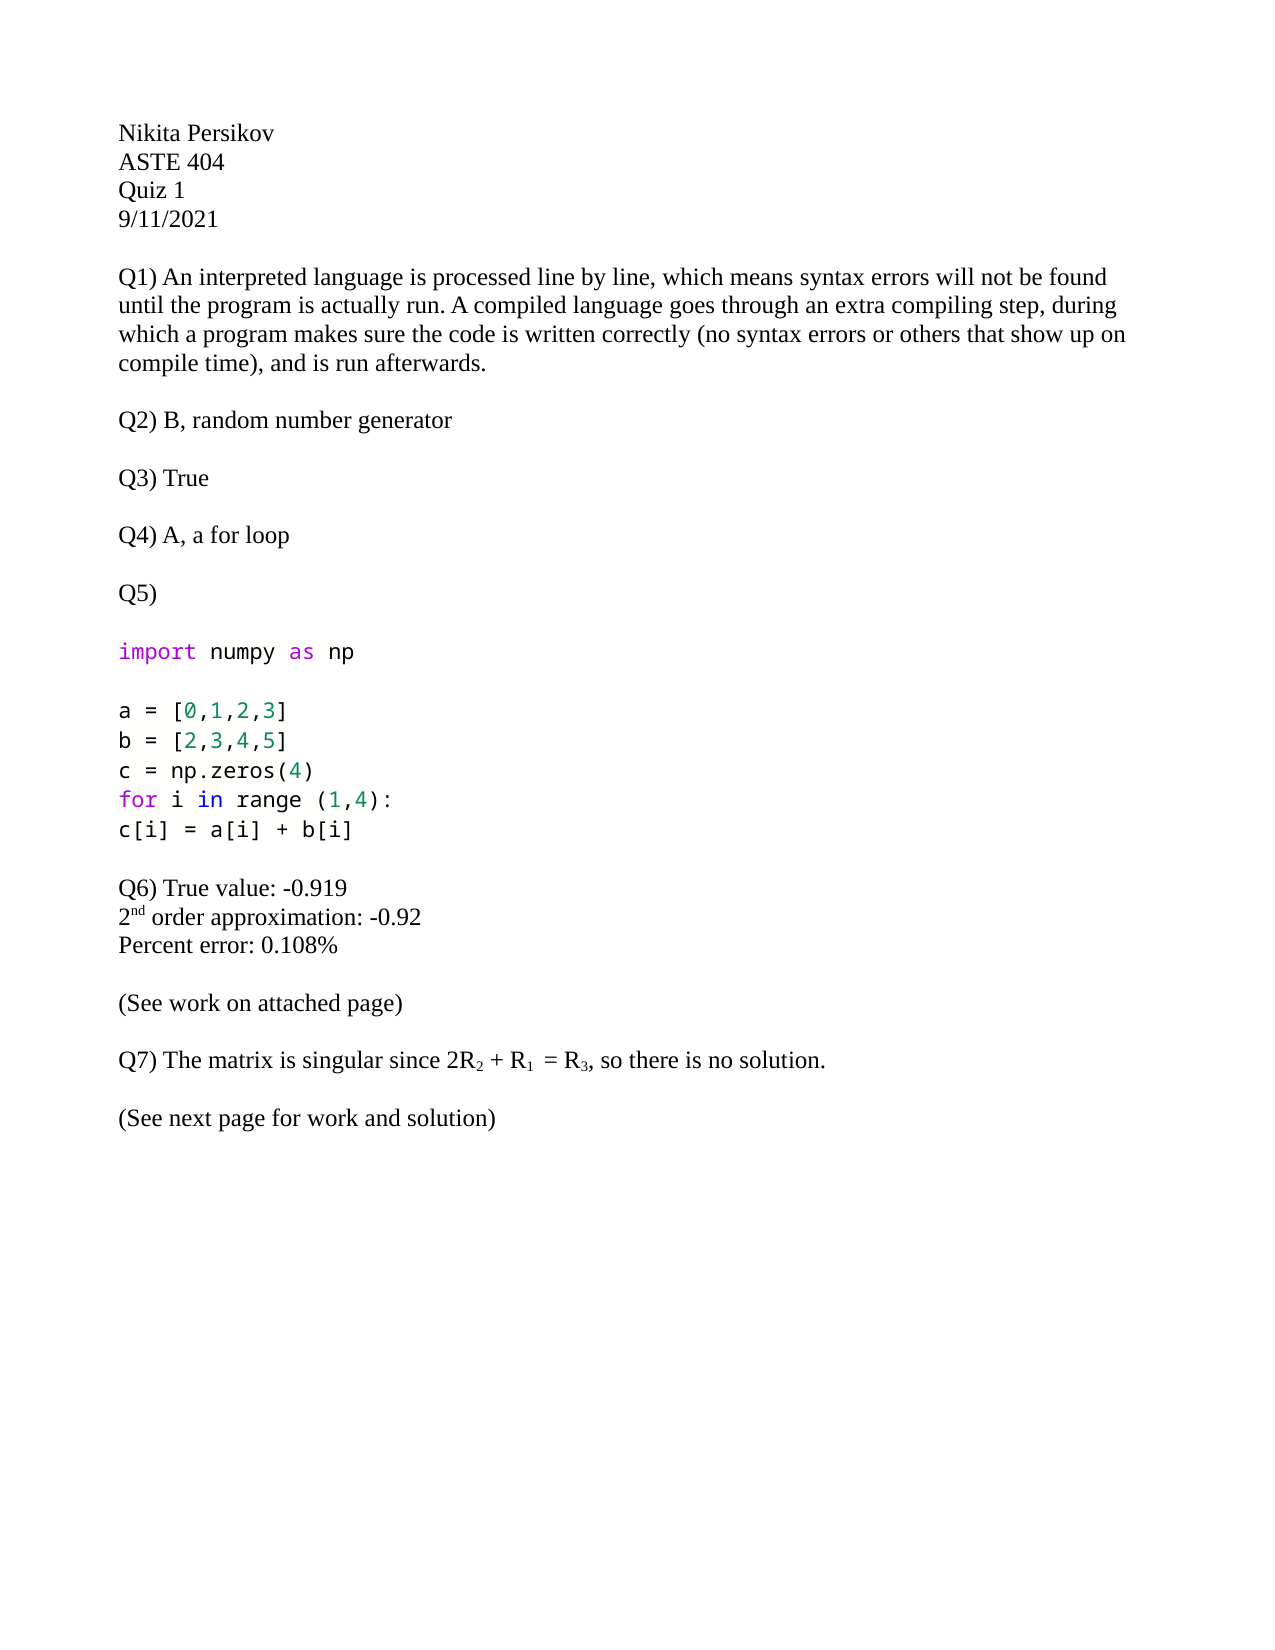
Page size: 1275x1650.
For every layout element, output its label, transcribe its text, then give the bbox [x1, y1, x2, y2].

text (See next page for work and solution) [118, 1103, 1157, 1132]
text import numpy as np [118, 636, 1157, 665]
text Q6) True value: -0.919 [118, 873, 1157, 902]
text Quiz 1 [118, 176, 1157, 204]
text Q5) [118, 578, 1157, 607]
text c[i] = a[i] + b[i] [118, 814, 1157, 844]
text a = [0,1,2,3] [118, 695, 1157, 725]
text c = np.zeros(4) [118, 755, 1157, 784]
text 2nd order approximation: -0.92 [118, 902, 1157, 930]
text Q1) An interpreted language is processed line by line, which means syntax errors will not be found until the program is actually run. A compiled language goes through an extra compiling step, during which a program makes sure the code is written correctly (no syntax errors or others that show up on compile time), and is run afterwards. [118, 262, 1157, 377]
text 9/11/2021 [118, 204, 1157, 233]
text Nikita Persikov [118, 118, 1157, 147]
text Q3) True [118, 463, 1157, 492]
text ASTE 404 [118, 147, 1157, 176]
text Percent error: 0.108% [118, 930, 1157, 959]
text b = [2,3,4,5] [118, 725, 1157, 755]
text Q7) The matrix is singular since 2R2 + R1 = R3, so there is no solution. [118, 1045, 1157, 1074]
text Q4) A, a for loop [118, 521, 1157, 549]
text (See work on attached page) [118, 988, 1157, 1017]
text for i in range (1,4): [118, 784, 1157, 814]
text Q2) B, random number generator [118, 406, 1157, 434]
